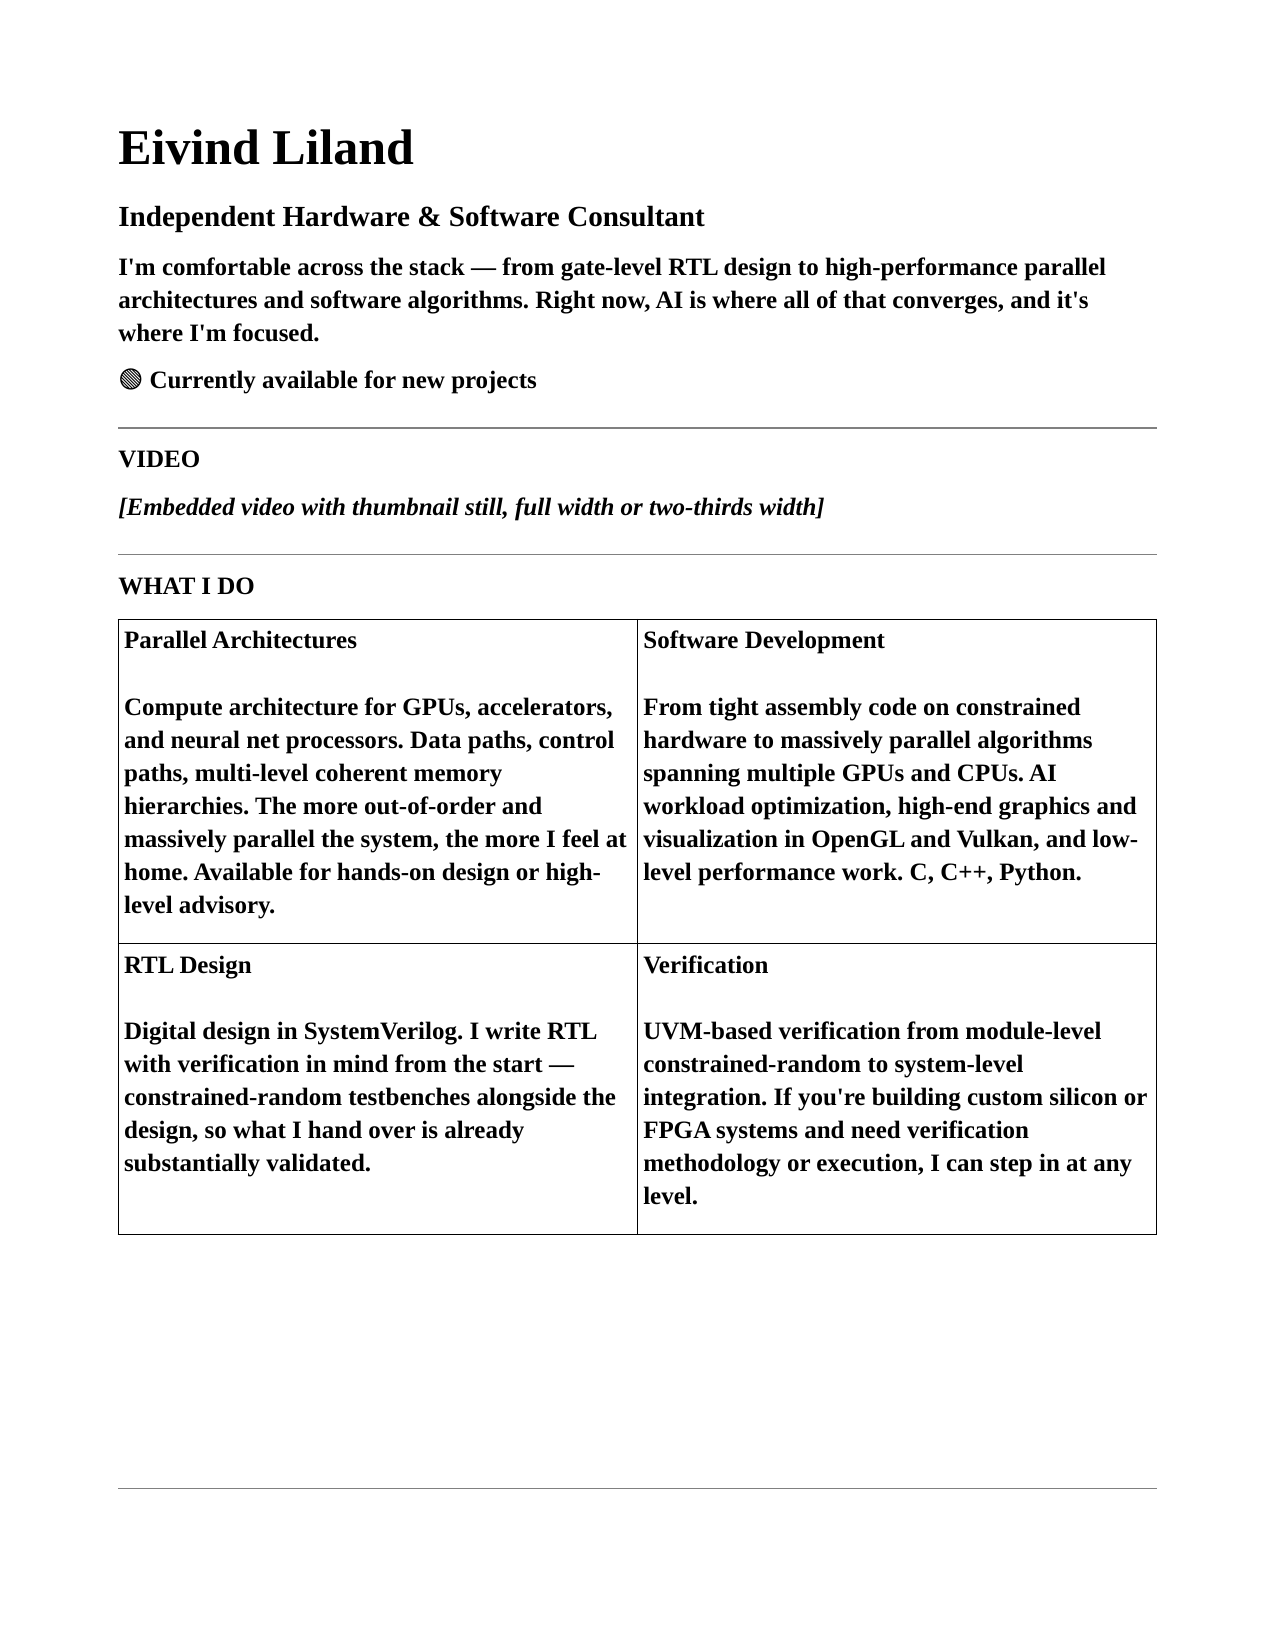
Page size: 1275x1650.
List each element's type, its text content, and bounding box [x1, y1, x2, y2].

text VIDEO [118, 444, 1157, 473]
table_cell RTL Design Digital design in SystemVerilog. I write RTL with verification in mind from the start — constrained-random testbenches alongside the design, so what I hand over is already substantially validated. [119, 944, 637, 1234]
table_cell Verification UVM-based verification from module-level constrained-random to system-level integration. If you're building custom silicon or FPGA systems and need verification methodology or execution, I can step in at any level. [638, 944, 1156, 1234]
text [Embedded video with thumbnail still, full width or two-thirds width] [118, 492, 1157, 521]
subtitle Independent Hardware & Software Consultant [118, 199, 1157, 232]
text I'm comfortable across the stack — from gate-level RTL design to high-performance parallel architectures and software algorithms. Right now, AI is where all of that converges, and it's where I'm focused. [118, 252, 1157, 347]
subtitle Eivind Liland [118, 118, 1157, 176]
table_header Software Development From tight assembly code on constrained hardware to massively parallel algorithms spanning multiple GPUs and CPUs. AI workload optimization, high-end graphics and visualization in OpenGL and Vulkan, and low-level performance work. C, C++, Python. [638, 620, 1156, 943]
text WHAT I DO [118, 571, 1157, 600]
table_header Parallel Architectures Compute architecture for GPUs, accelerators, and neural net processors. Data paths, control paths, multi-level coherent memory hierarchies. The more out-of-order and massively parallel the system, the more I feel at home. Available for hands-on design or high-level advisory. [119, 620, 637, 943]
text 🟢 Currently available for new projects [118, 366, 1157, 394]
